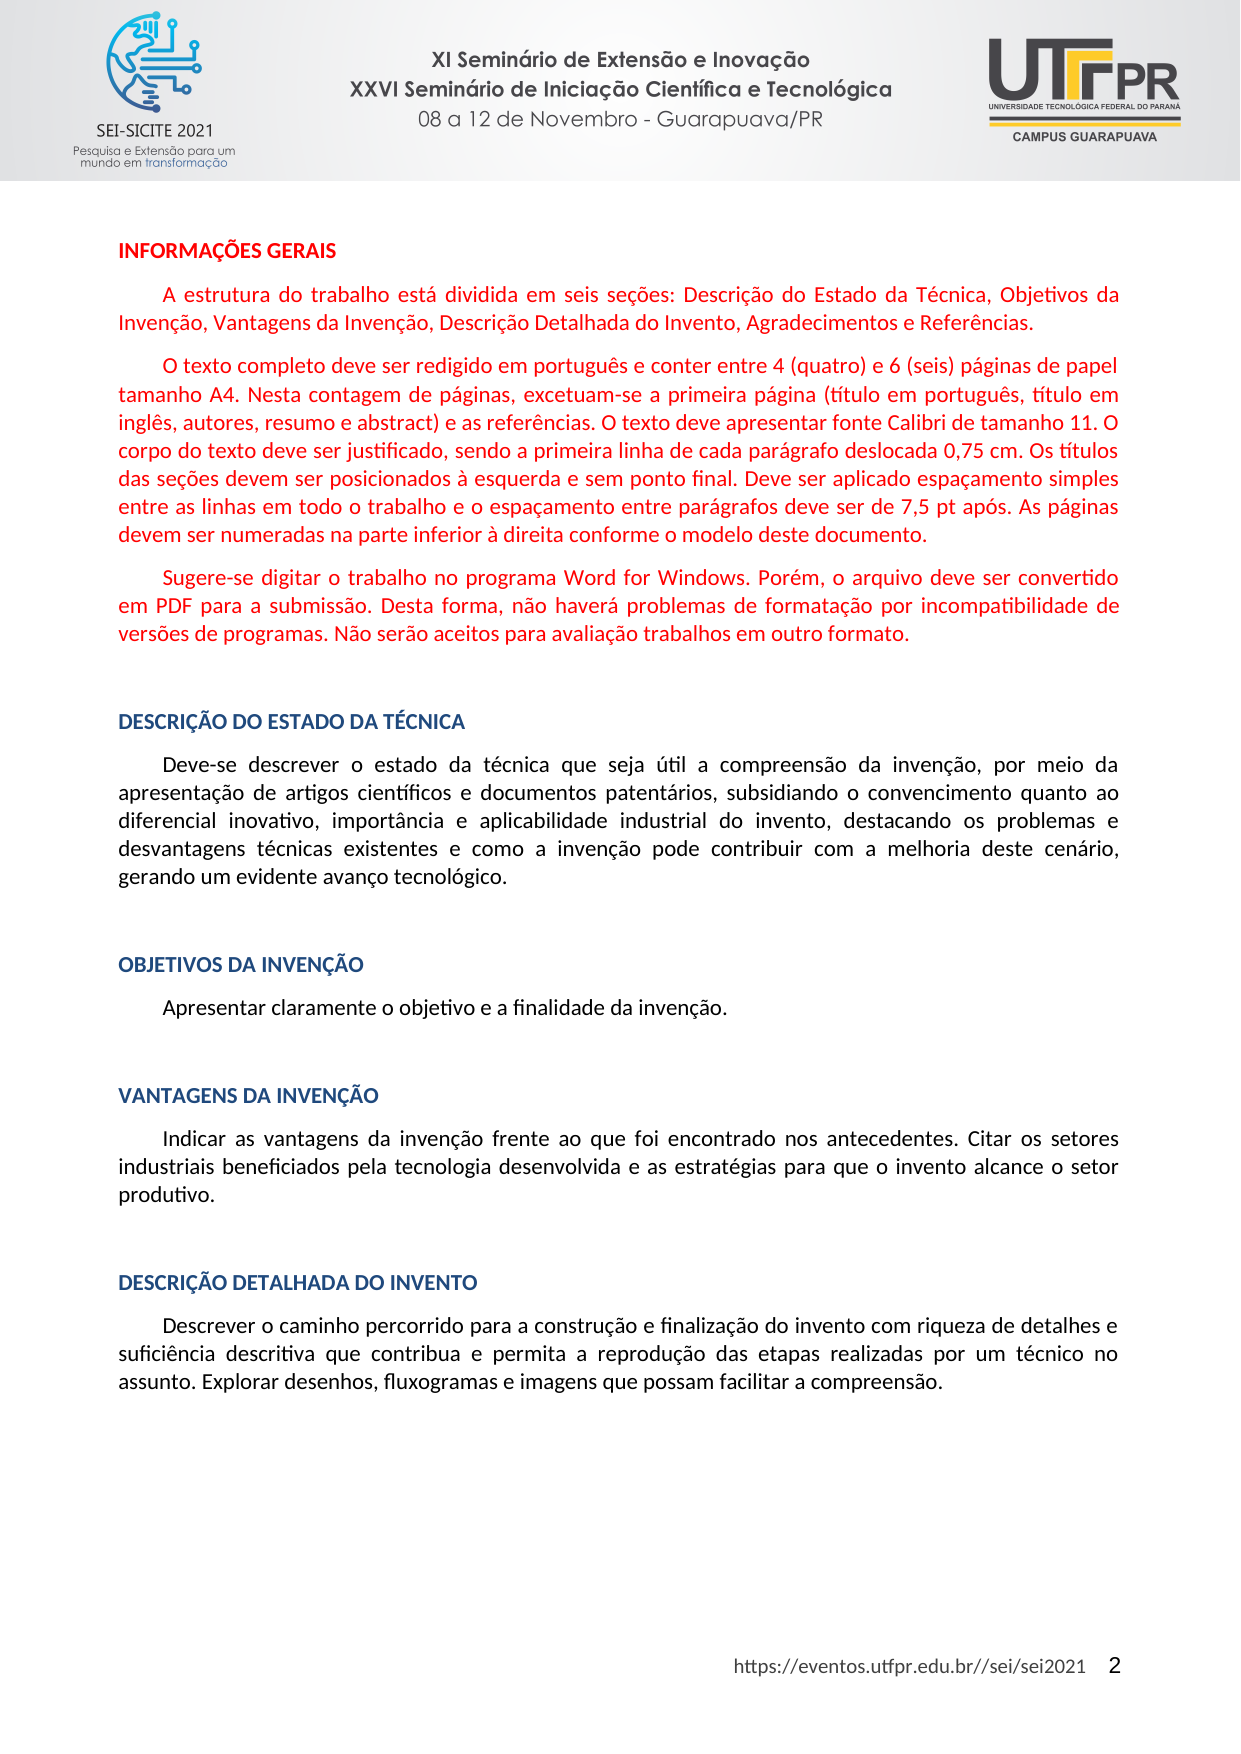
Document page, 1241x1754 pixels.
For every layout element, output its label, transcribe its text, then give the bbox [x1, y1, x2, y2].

text O texto completo deve ser redigido em português e conter entre 4 (quatro) e 6 (seis) páginas de papel tamanho A4. Nesta contagem de páginas, excetuam-se a primeira página (título em português, título em inglês, autores, resumo e abstract) e as referências. O texto deve apresentar fonte Calibri de tamanho 11. O corpo do texto deve ser justificado, sendo a primeira linha de cada parágrafo deslocada 0,75 cm. Os títulos das seções devem ser posicionados à esquerda e sem ponto final. Deve ser aplicado espaçamento simples entre as linhas em todo o trabalho e o espaçamento entre parágrafos deve ser de 7,5 pt após. As páginas devem ser numeradas na parte inferior à direita conforme o modelo deste documento. [118, 352, 1121, 548]
text Sugere-se digitar o trabalho no programa Word for Windows. Porém, o arquivo deve ser convertido em PDF para a submissão. Desta forma, não haverá problemas de formatação por incompatibilidade de versões de programas. Não serão aceitos para avaliação trabalhos em outro formato. [118, 563, 1121, 647]
text Deve-se descrever o estado da técnica que seja útil a compreensão da invenção, por meio da apresentação de artigos científicos e documentos patentários, subsidiando o convencimento quanto ao diferencial inovativo, importância e aplicabilidade industrial do invento, destacando os problemas e desvantagens técnicas existentes e como a invenção pode contribuir com a melhoria deste cenário, gerando um evidente avanço tecnológico. [118, 750, 1121, 891]
text Indicar as vantagens da invenção frente ao que foi encontrado nos antecedentes. Citar os setores industriais beneficiados pela tecnologia desenvolvida e as estratégias para que o invento alcance o setor produtivo. [118, 1124, 1121, 1208]
text VANTAGENS DA INVENÇÃO [118, 1081, 1121, 1109]
text A estrutura do trabalho está dividida em seis seções: Descrição do Estado da Técnica, Objetivos da Invenção, Vantagens da Invenção, Descrição Detalhada do Invento, Agradecimentos e Referências. [118, 280, 1121, 336]
text Descrever o caminho percorrido para a construção e finalização do invento com riqueza de detalhes e suficiência descritiva que contribua e permita a reprodução das etapas realizadas por um técnico no assunto. Explorar desenhos, fluxogramas e imagens que possam facilitar a compreensão. [118, 1311, 1121, 1395]
text INFORMAÇÕES GERAIS [118, 236, 1121, 264]
text Apresentar claramente o objetivo e a finalidade da invenção. [118, 993, 1121, 1021]
text DESCRIÇÃO DETALHADA DO INVENTO [118, 1268, 1121, 1296]
text DESCRIÇÃO DO ESTADO DA TÉCNICA [118, 707, 1121, 735]
picture [0, 0, 1241, 181]
text OBJETIVOS DA INVENÇÃO [118, 950, 1121, 978]
